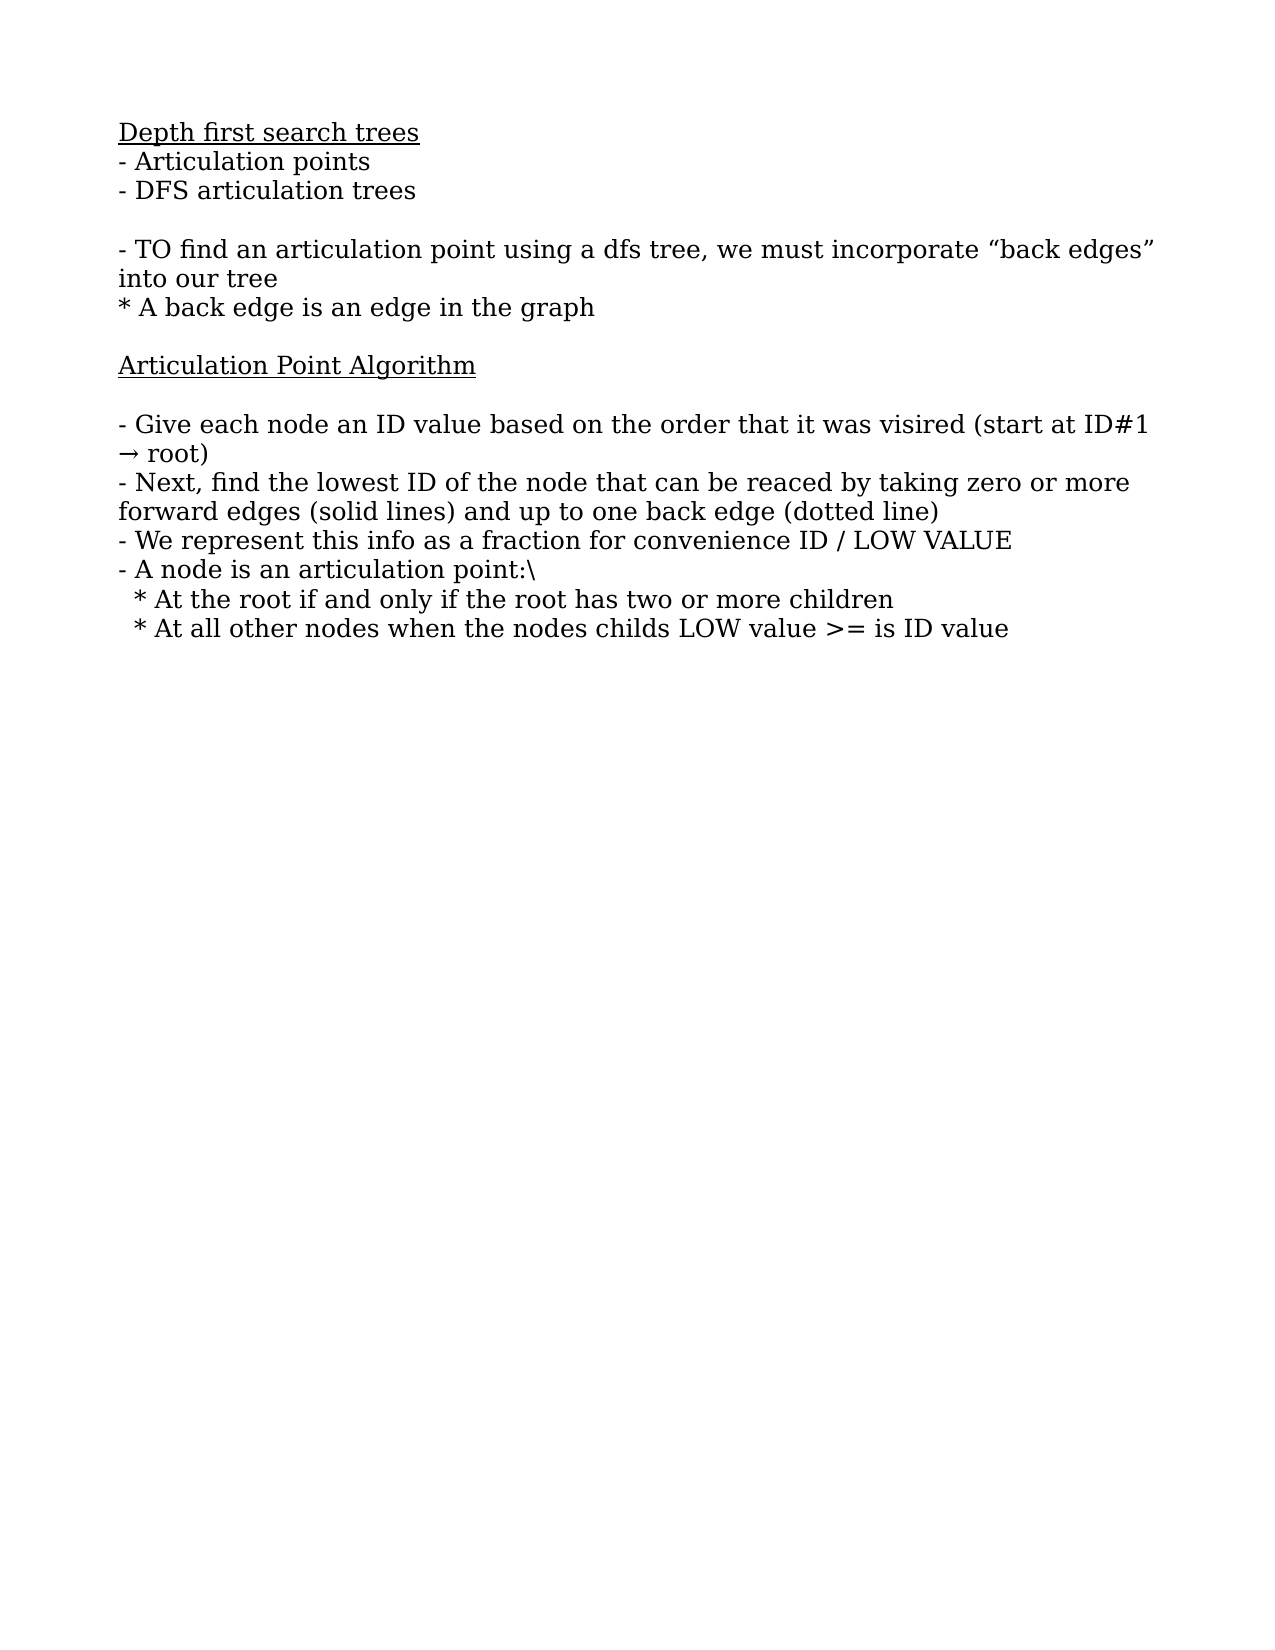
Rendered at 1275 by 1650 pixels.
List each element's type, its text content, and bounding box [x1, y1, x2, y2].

text Articulation Point Algorithm [118, 351, 1157, 381]
text - Next, find the lowest ID of the node that can be reaced by taking zero or more forward edges (solid lines) and up to one back edge (dotted line) - We represent this info as a fraction for convenience ID / LOW VALUE [118, 468, 1157, 556]
text * A back edge is an edge in the graph [118, 293, 1157, 322]
text - DFS articulation trees [118, 176, 1157, 206]
text - Give each node an ID value based on the order that it was visired (start at ID#1 → root) [118, 410, 1157, 468]
text * At the root if and only if the root has two or more children [118, 585, 1157, 614]
text - Articulation points [118, 147, 1157, 176]
text - TO find an articulation point using a dfs tree, we must incorporate “back edges” into our tree [118, 235, 1157, 293]
text - A node is an articulation point:\ [118, 556, 1157, 585]
text Depth first search trees [118, 118, 1157, 147]
text * At all other nodes when the nodes childs LOW value >= is ID value [118, 614, 1157, 643]
